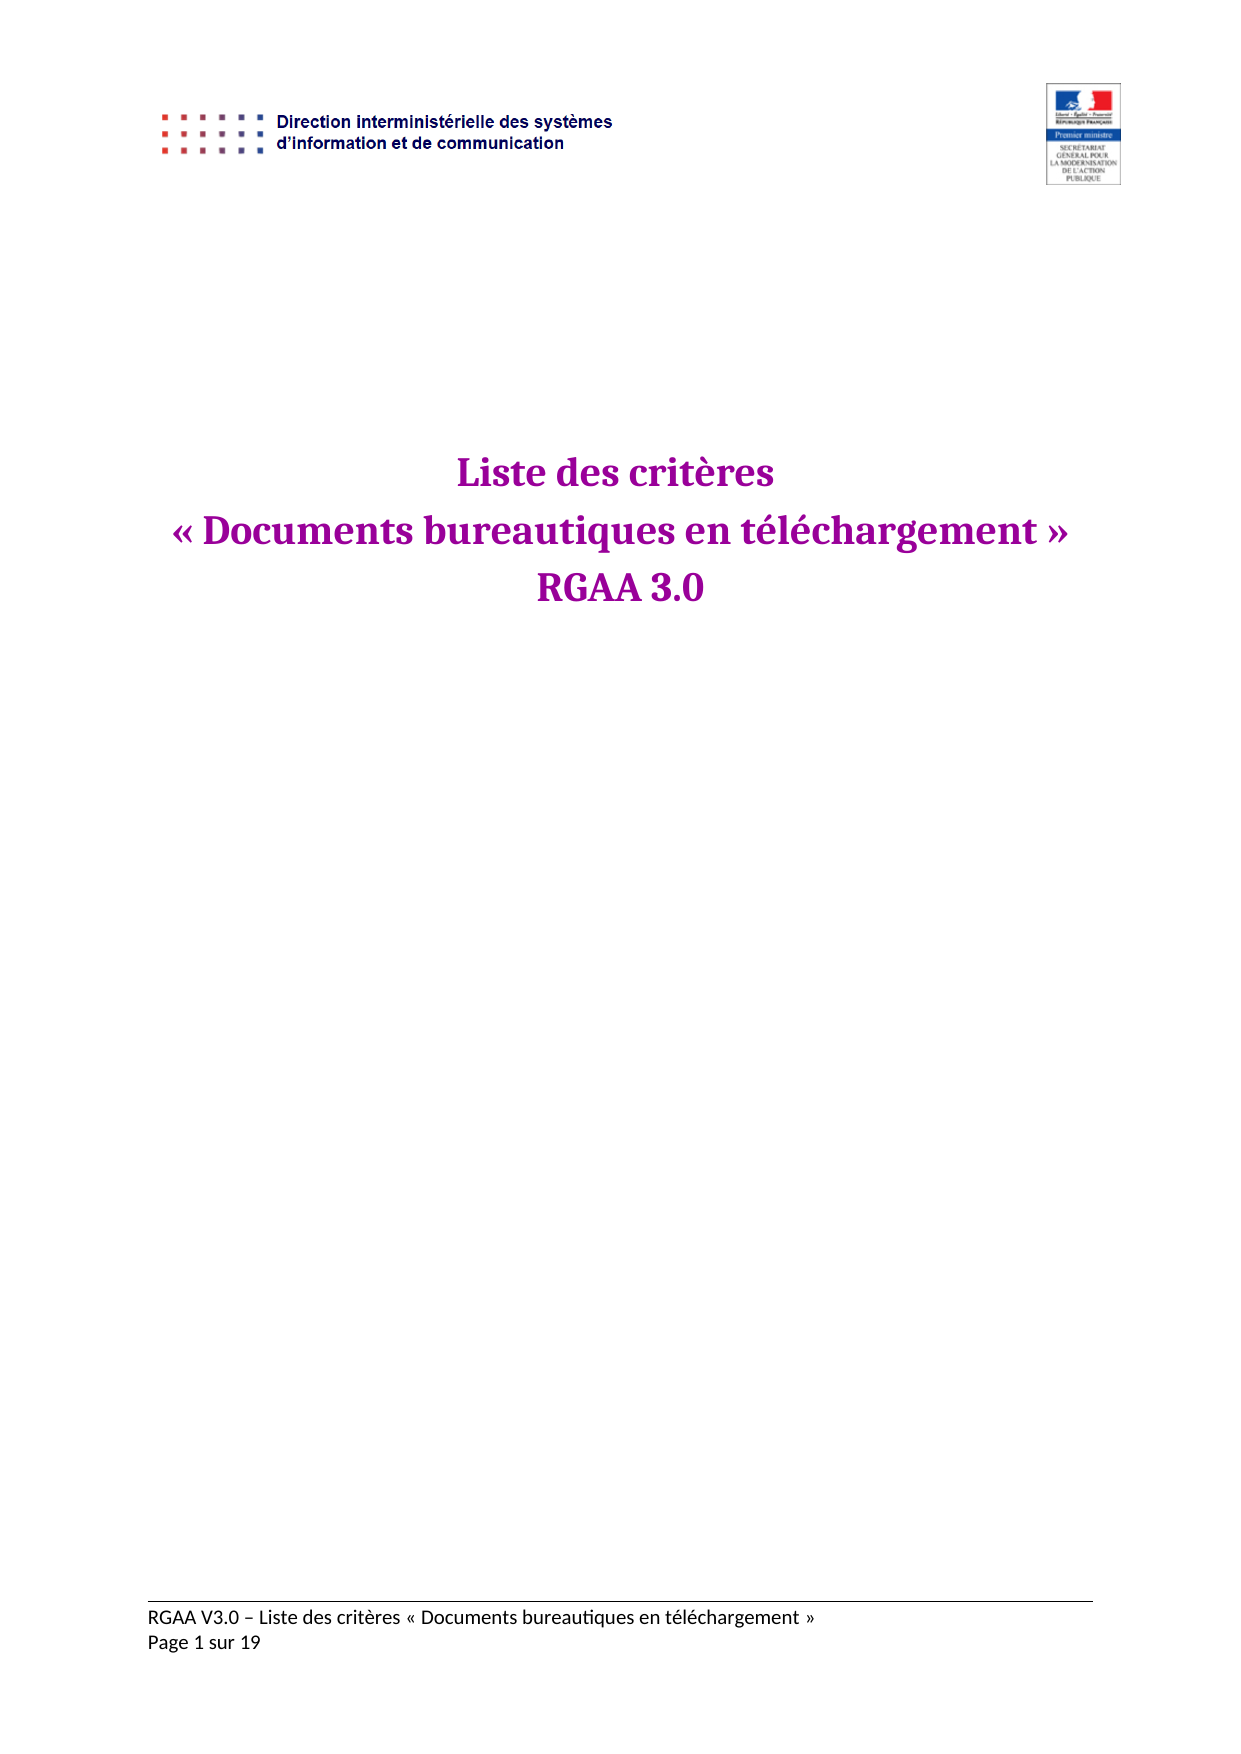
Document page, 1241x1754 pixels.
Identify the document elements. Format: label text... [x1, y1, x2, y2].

subtitle Liste des critères « Documents bureautiques en téléchargement » RGAA 3.0 [148, 449, 1093, 612]
picture [147, 73, 1129, 195]
